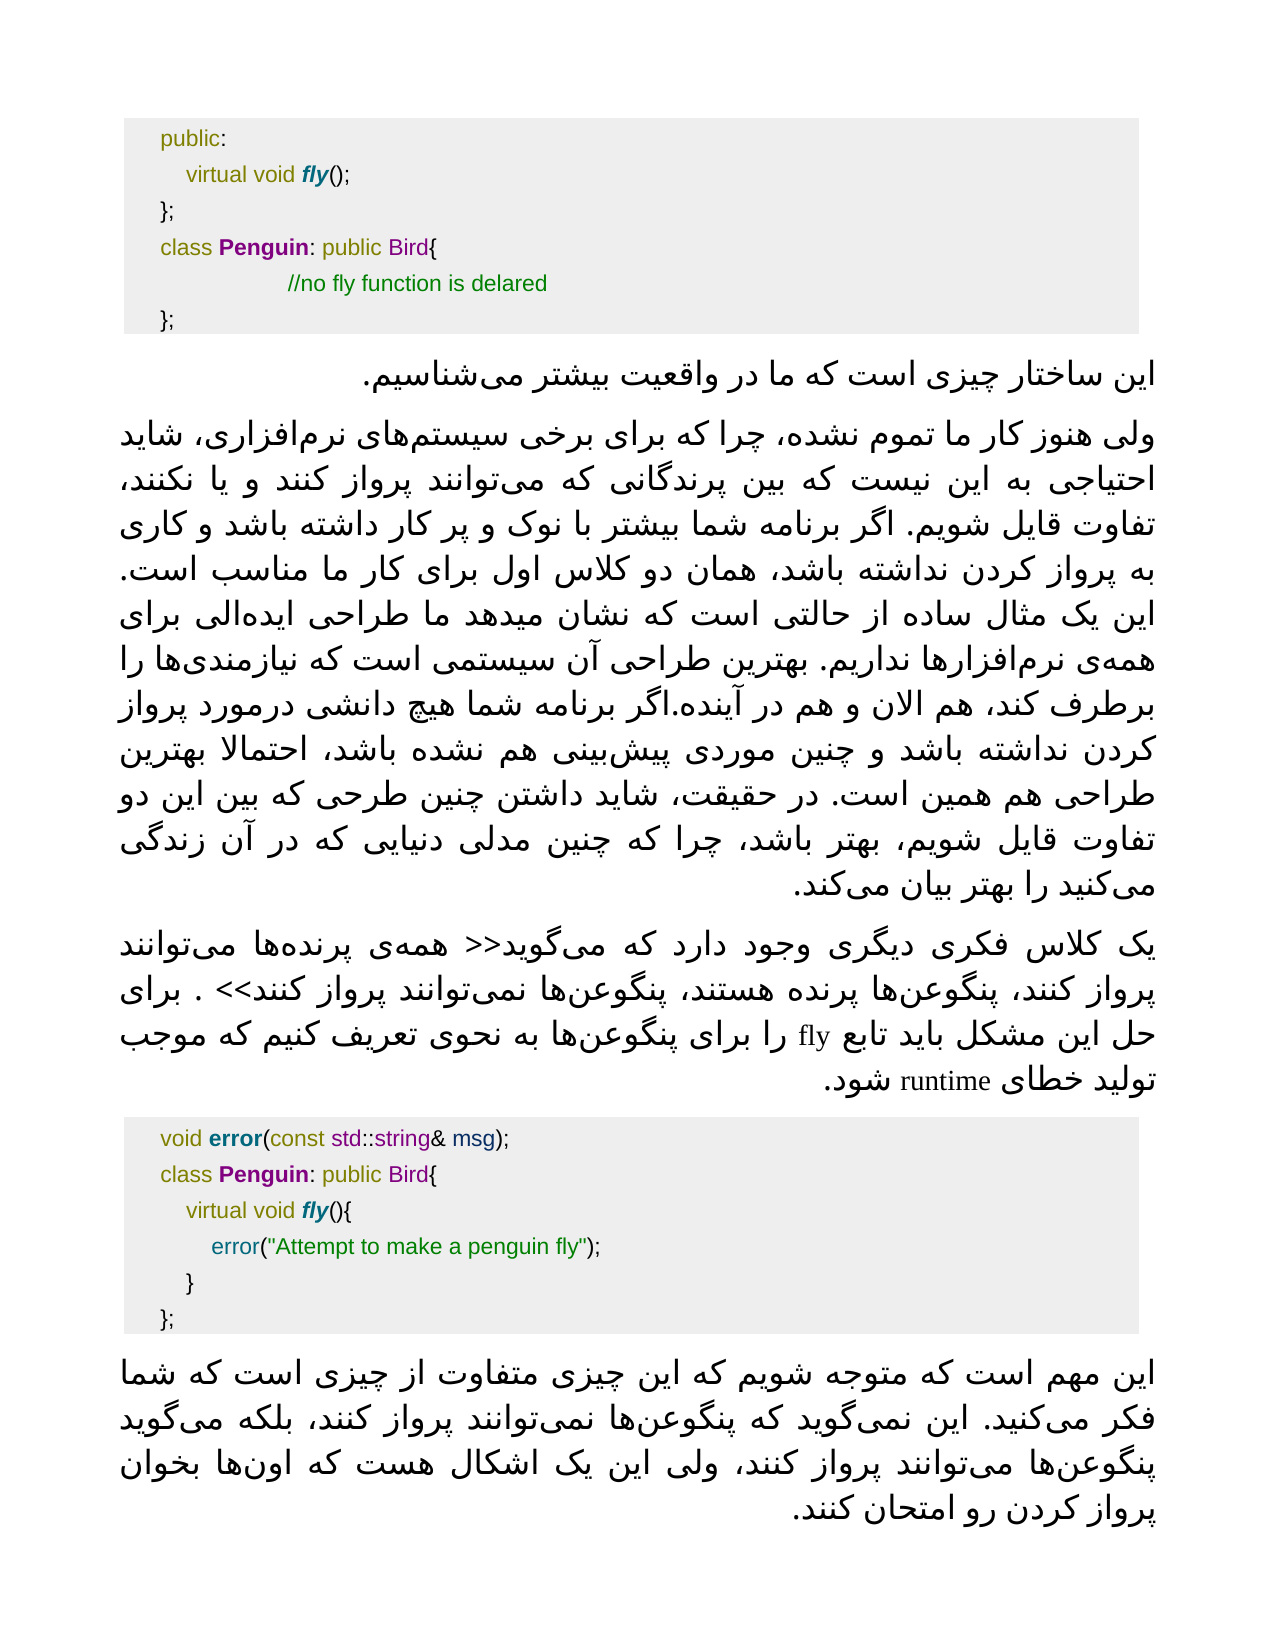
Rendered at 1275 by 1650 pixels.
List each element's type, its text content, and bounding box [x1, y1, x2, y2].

text }; [124, 298, 1139, 334]
text }; [124, 1298, 1139, 1334]
text virtual void fly(){ [124, 1189, 1139, 1226]
text void error(const std::string& msg); [124, 1117, 1139, 1153]
text } [124, 1262, 1139, 1298]
text public: [124, 118, 1139, 154]
text این ساختار چیزی است که ما در واقعیت بیشتر می‌شناسیم. [118, 349, 1157, 394]
text virtual void fly(); [124, 154, 1139, 190]
text class Penguin: public Bird{ [124, 226, 1139, 262]
text این مهم است که متوجه شویم که این چیزی متفاوت از چیزی است که شما فکر می‌کنید. این نمی‌گوید که پنگوعن‌ها نمی‌توانند پرواز کنند، بلکه می‌گوید پنگوعن‌ها می‌توانند پرواز کنند، ولی این یک اشکال هست که اون‌ها بخوان پرواز کردن رو امتحان کنند. [118, 1349, 1157, 1529]
text }; [124, 190, 1139, 226]
text ولی هنوز کار ما تموم نشده، چرا که برای برخی سیستم‌های نرم‌افزاری، شاید احتیاجی به این نیست که بین پرندگانی که می‌توانند پرواز کنند و یا نکنند، تفاوت قایل شویم. اگر برنامه شما بیشتر با نوک و پر کار داشته باشد و کاری به پرواز کردن نداشته باشد، همان دو کلاس اول برای کار ما مناسب است. این یک مثال ساده از حالتی است که نشان میدهد ما طراحی ایده‌الی برای همه‌ی نرم‌افزار‌ها نداریم. بهترین طراحی آن سیستمی است که نیازمندی‌ها را برطرف کند، هم الان و هم در آینده.اگر برنامه شما هیچ دانشی درمورد پرواز کردن نداشته باشد و چنین موردی پیش‌بینی هم نشده باشد، احتمالا بهترین طراحی هم همین است. در حقیقت، شاید داشتن چنین طرحی که بین این دو تفاوت قایل شویم، بهتر باشد، چرا که چنین مدلی دنیایی که در آن زندگی می‌کنید را بهتر بیان می‌کند. [118, 409, 1157, 904]
text class Penguin: public Bird{ [124, 1153, 1139, 1189]
text یک کلاس فکری دیگری وجود دارد که می‌گوید<< همه‌ی پرنده‌ها می‌توانند پرواز کنند، پنگوعن‌ها پرنده هستند، پنگوعن‌ها نمی‌توانند پرواز کنند>> . برای حل این مشکل باید تابع fly را برای پنگوعن‌ها به نحوی تعریف کنیم که موجب تولید خطای runtime شود. [118, 919, 1157, 1099]
text error("Attempt to make a penguin fly"); [124, 1226, 1139, 1262]
text //no fly function is delared [124, 262, 1139, 298]
